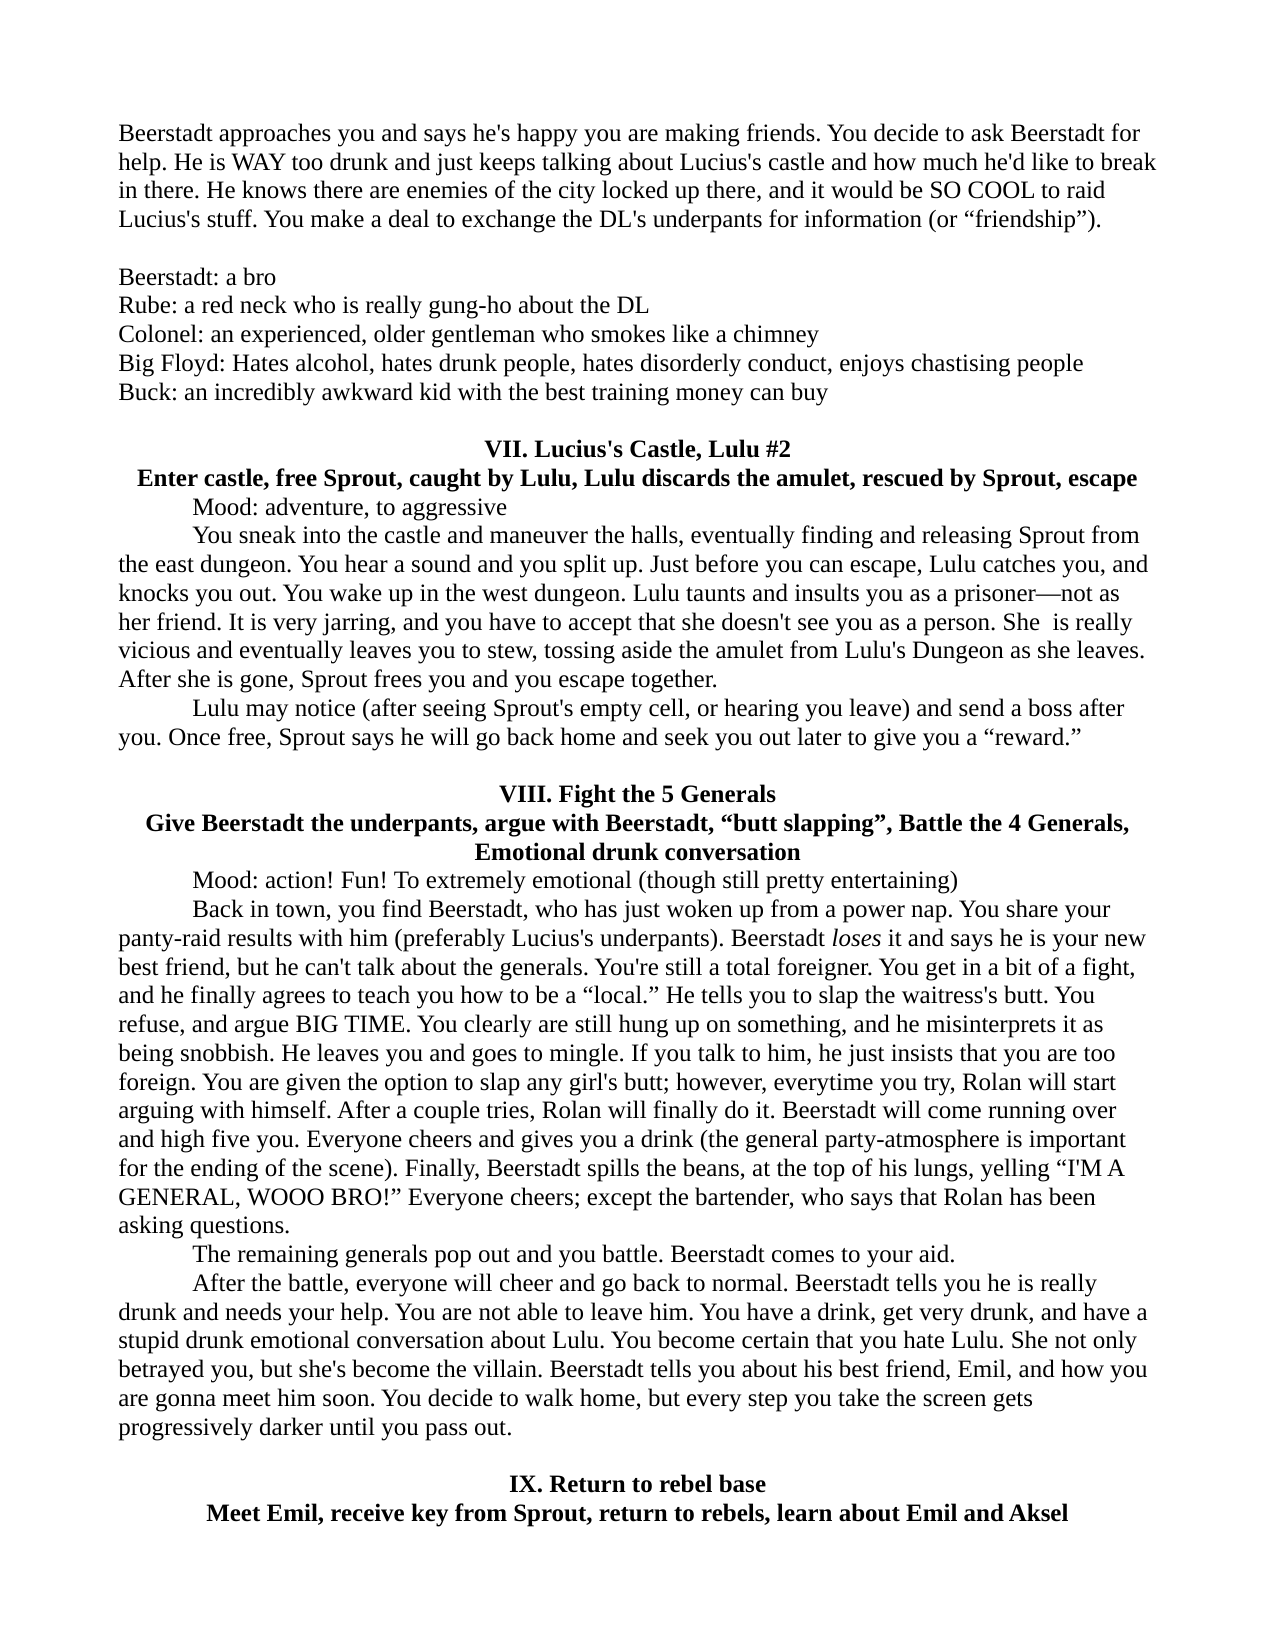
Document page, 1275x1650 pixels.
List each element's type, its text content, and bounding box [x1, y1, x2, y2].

text Mood: action! Fun! To extremely emotional (though still pretty entertaining) [118, 866, 1157, 894]
text Beerstadt: a bro [118, 262, 1157, 291]
text After the battle, everyone will cheer and go back to normal. Beerstadt tells you he is really drunk and needs your help. You are not able to leave him. You have a drink, get very drunk, and have a stupid drunk emotional conversation about Lulu. You become certain that you hate Lulu. She not only betrayed you, but she's become the villain. Beerstadt tells you about his best friend, Emil, and how you are gonna meet him soon. You decide to walk home, but every step you take the screen gets progressively darker until you pass out. [118, 1268, 1157, 1441]
text Colonel: an experienced, older gentleman who smokes like a chimney [118, 319, 1157, 348]
text Beerstadt approaches you and says he's happy you are making friends. You decide to ask Beerstadt for help. He is WAY too drunk and just keeps talking about Lucius's castle and how much he'd like to break in there. He knows there are enemies of the city locked up there, and it would be SO COOL to raid Lucius's stuff. You make a deal to exchange the DL's underpants for information (or “friendship”). [118, 118, 1157, 233]
text Meet Emil, receive key from Sprout, return to rebels, learn about Emil and Aksel [118, 1498, 1157, 1527]
text IX. Return to rebel base [118, 1469, 1157, 1498]
text VII. Lucius's Castle, Lulu #2 [118, 434, 1157, 463]
text The remaining generals pop out and you battle. Beerstadt comes to your aid. [118, 1239, 1157, 1268]
text Rube: a red neck who is really gung-ho about the DL [118, 291, 1157, 319]
text VIII. Fight the 5 Generals [118, 779, 1157, 808]
text Enter castle, free Sprout, caught by Lulu, Lulu discards the amulet, rescued by Sprout, escape [118, 463, 1157, 492]
text Buck: an incredibly awkward kid with the best training money can buy [118, 377, 1157, 406]
text Lulu may notice (after seeing Sprout's empty cell, or hearing you leave) and send a boss after you. Once free, Sprout says he will go back home and seek you out later to give you a “reward.” [118, 693, 1157, 751]
text Back in town, you find Beerstadt, who has just woken up from a power nap. You share your panty-raid results with him (preferably Lucius's underpants). Beerstadt loses it and says he is your new best friend, but he can't talk about the generals. You're still a total foreigner. You get in a bit of a fight, and he finally agrees to teach you how to be a “local.” He tells you to slap the waitress's butt. You refuse, and argue BIG TIME. You clearly are still hung up on something, and he misinterprets it as being snobbish. He leaves you and goes to mingle. If you talk to him, he just insists that you are too foreign. You are given the option to slap any girl's butt; however, everytime you try, Rolan will start arguing with himself. After a couple tries, Rolan will finally do it. Beerstadt will come running over and high five you. Everyone cheers and gives you a drink (the general party-atmosphere is important for the ending of the scene). Finally, Beerstadt spills the beans, at the top of his lungs, yelling “I'M A GENERAL, WOOO BRO!” Everyone cheers; except the bartender, who says that Rolan has been asking questions. [118, 894, 1157, 1239]
text You sneak into the castle and maneuver the halls, eventually finding and releasing Sprout from the east dungeon. You hear a sound and you split up. Just before you can escape, Lulu catches you, and knocks you out. You wake up in the west dungeon. Lulu taunts and insults you as a prisoner—not as her friend. It is very jarring, and you have to accept that she doesn't see you as a person. She is really vicious and eventually leaves you to stew, tossing aside the amulet from Lulu's Dungeon as she leaves. After she is gone, Sprout frees you and you escape together. [118, 521, 1157, 693]
text Mood: adventure, to aggressive [118, 492, 1157, 521]
text Big Floyd: Hates alcohol, hates drunk people, hates disorderly conduct, enjoys chastising people [118, 348, 1157, 377]
text Give Beerstadt the underpants, argue with Beerstadt, “butt slapping”, Battle the 4 Generals, Emotional drunk conversation [118, 808, 1157, 866]
